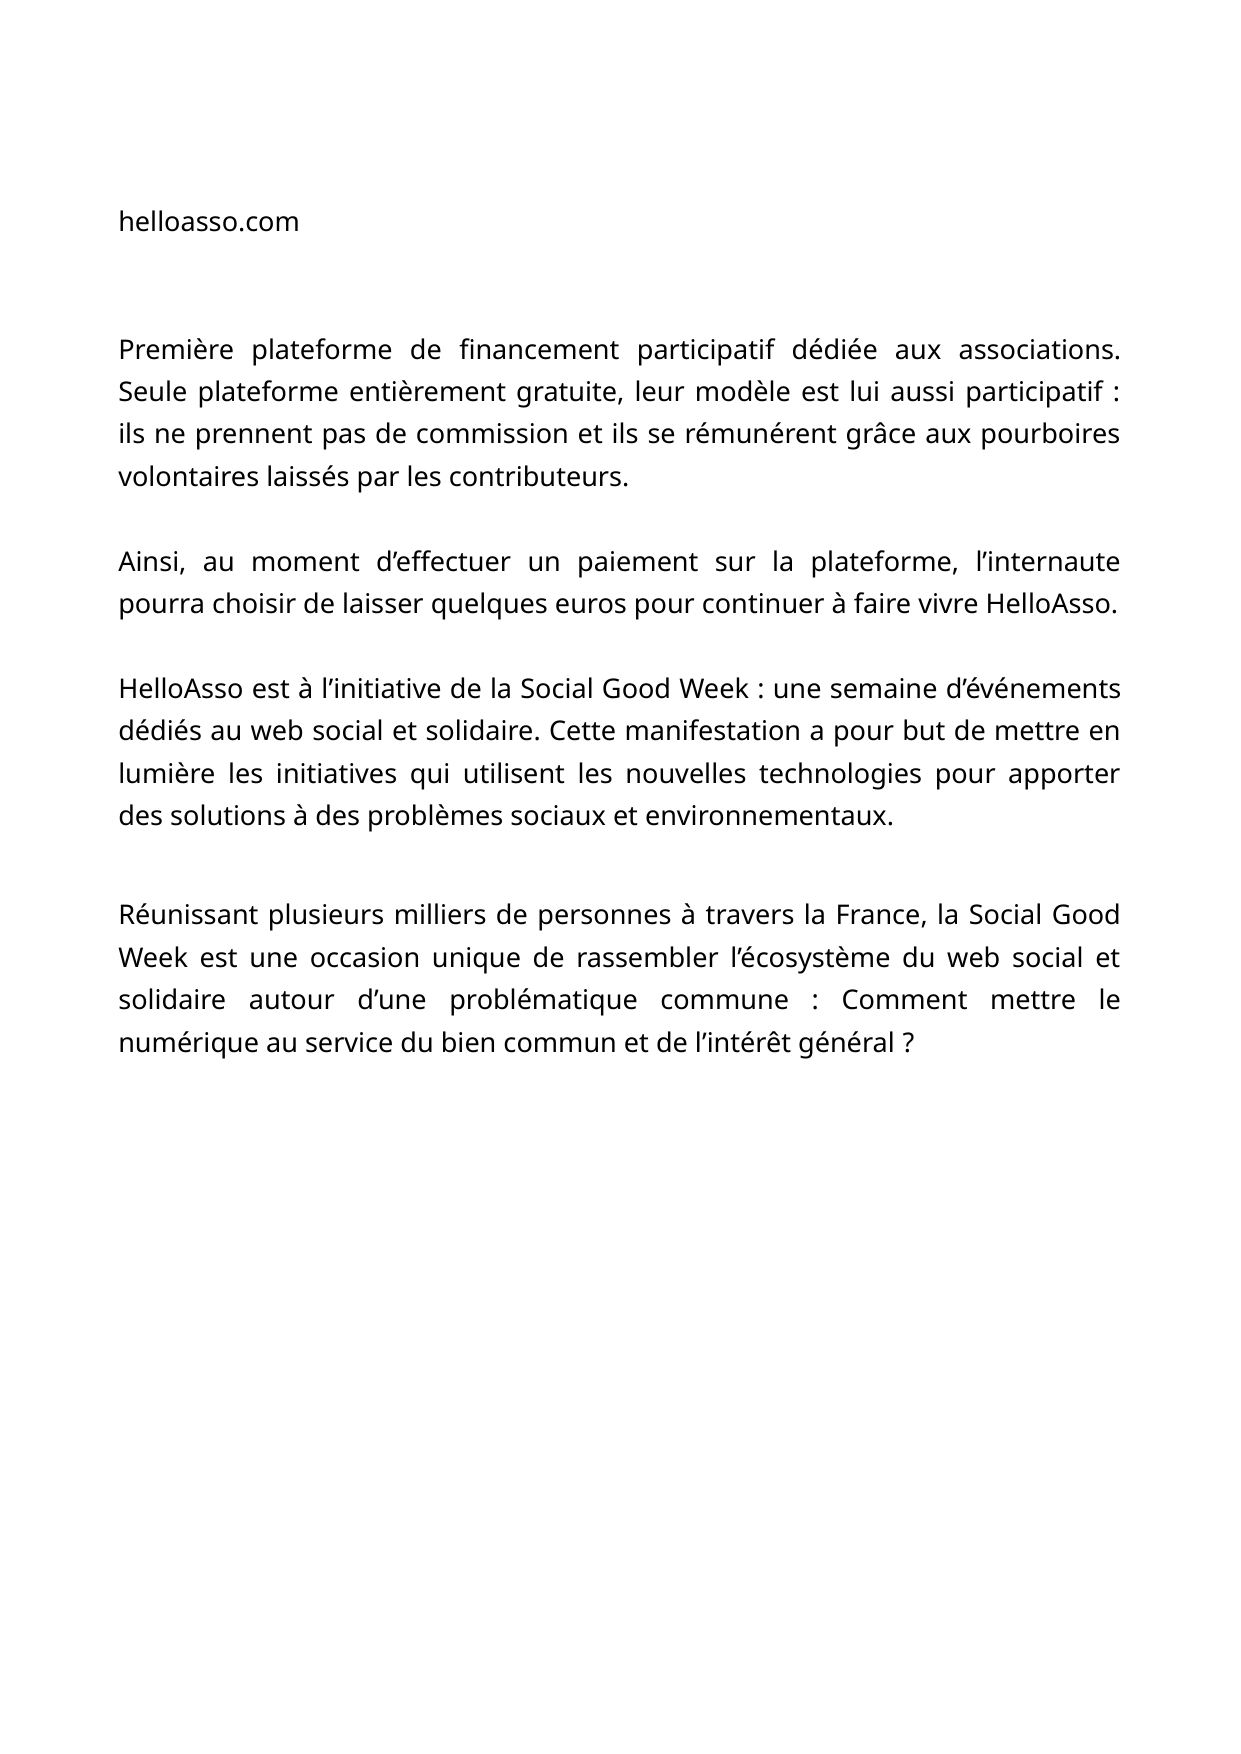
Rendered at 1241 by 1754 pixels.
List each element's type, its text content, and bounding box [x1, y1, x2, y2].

text HelloAsso est à l’initiative de la Social Good Week : une semaine d’événements dédiés au web social et solidaire. Cette manifestation a pour but de mettre en lumière les initiatives qui utilisent les nouvelles technologies pour apporter des solutions à des problèmes sociaux et environnementaux. [118, 669, 1122, 833]
text Réunissant plusieurs milliers de personnes à travers la France, la Social Good Week est une occasion unique de rassembler l’écosystème du web social et solidaire autour d’une problématique commune : Comment mettre le numérique au service du bien commun et de l’intérêt général ? [118, 853, 1122, 1060]
text helloasso.com [118, 203, 1122, 240]
text Première plateforme de financement participatif dédiée aux associations. Seule plateforme entièrement gratuite, leur modèle est lui aussi participatif : ils ne prennent pas de commission et ils se rémunérent grâce aux pourboires volontaires laissés par les contributeurs. [118, 330, 1122, 494]
text Ainsi, au moment d’effectuer un paiement sur la plateforme, l’internaute pourra choisir de laisser quelques euros pour continuer à faire vivre HelloAsso. [118, 500, 1122, 621]
